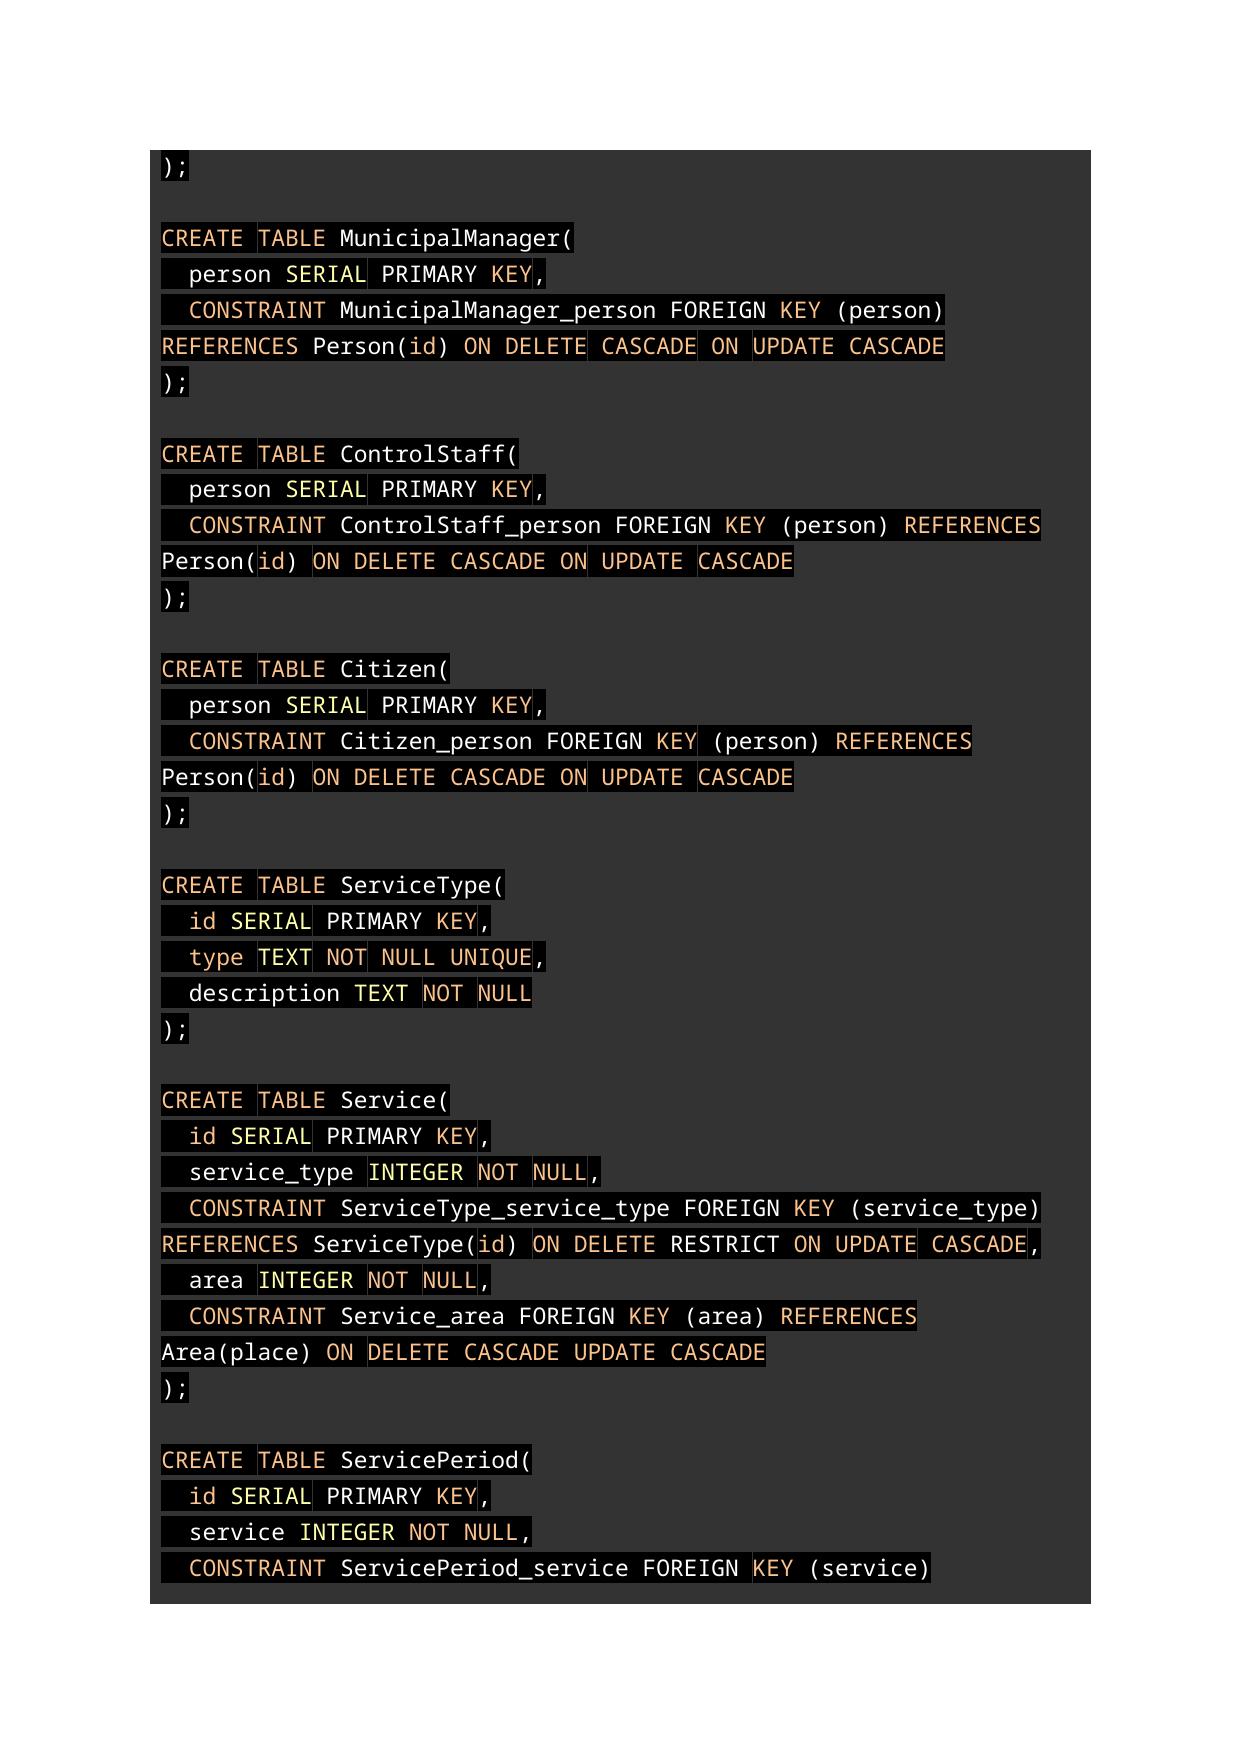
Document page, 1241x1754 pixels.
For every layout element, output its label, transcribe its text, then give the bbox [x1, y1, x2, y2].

table_header ); CREATE TABLE MunicipalManager( person SERIAL PRIMARY KEY, CONSTRAINT MunicipalManager_person FOREIGN KEY (person) REFERENCES Person(id) ON DELETE CASCADE ON UPDATE CASCADE ); CREATE TABLE ControlStaff( person SERIAL PRIMARY KEY, CONSTRAINT ControlStaff_person FOREIGN KEY (person) REFERENCES Person(id) ON DELETE CASCADE ON UPDATE CASCADE ); CREATE TABLE Citizen( person SERIAL PRIMARY KEY, CONSTRAINT Citizen_person FOREIGN KEY (person) REFERENCES Person(id) ON DELETE CASCADE ON UPDATE CASCADE ); CREATE TABLE ServiceType( id SERIAL PRIMARY KEY, type TEXT NOT NULL UNIQUE, description TEXT NOT NULL ); CREATE TABLE Service( id SERIAL PRIMARY KEY, service_type INTEGER NOT NULL, CONSTRAINT ServiceType_service_type FOREIGN KEY (service_type) REFERENCES ServiceType(id) ON DELETE RESTRICT ON UPDATE CASCADE, area INTEGER NOT NULL, CONSTRAINT Service_area FOREIGN KEY (area) REFERENCES Area(place) ON DELETE CASCADE UPDATE CASCADE ); CREATE TABLE ServicePeriod( id SERIAL PRIMARY KEY, service INTEGER NOT NULL, CONSTRAINT ServicePeriod_service FOREIGN KEY (service) [150, 150, 1091, 1604]
